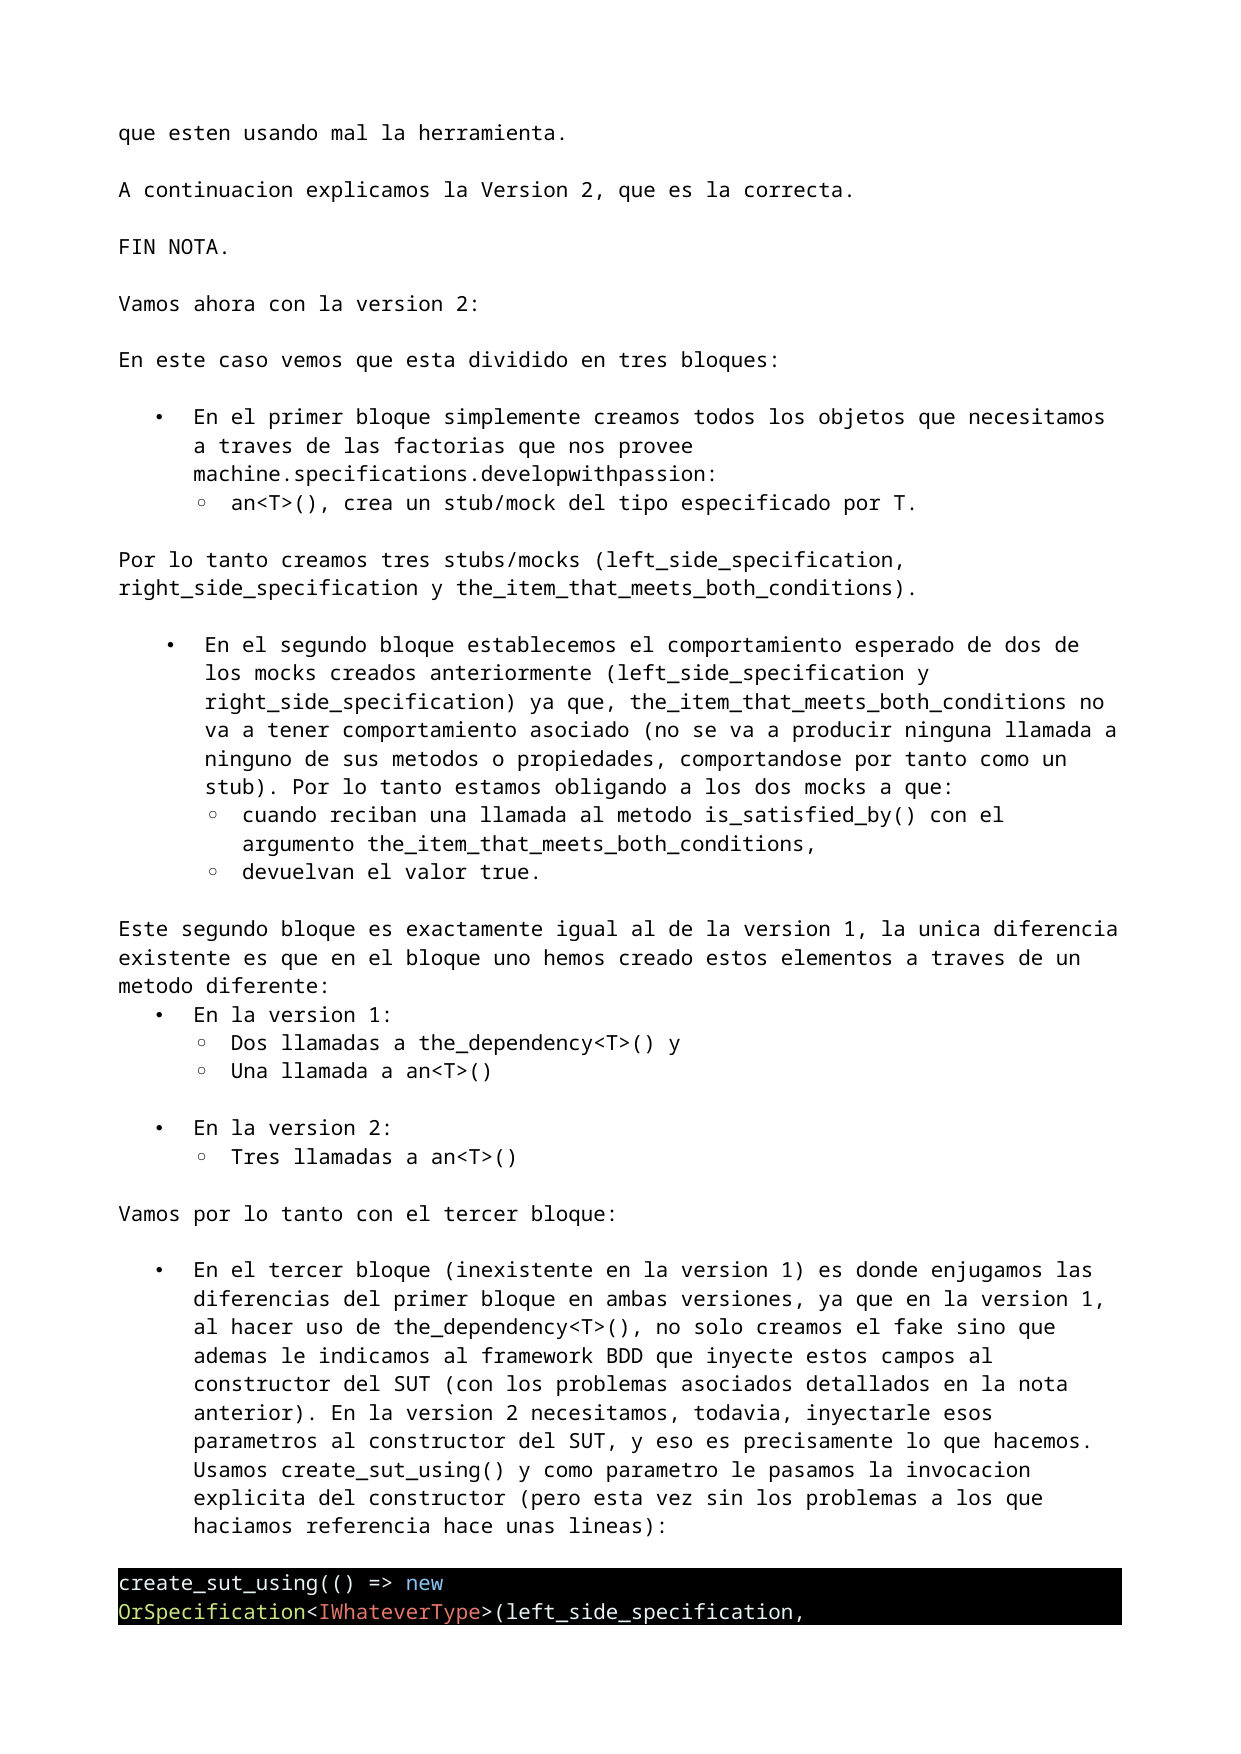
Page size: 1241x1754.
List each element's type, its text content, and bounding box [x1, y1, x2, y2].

list En el tercer bloque (inexistente en la version 1) es donde enjugamos las diferencias del primer bloque en ambas versiones, ya que en la version 1, al hacer uso de the_dependency<T>(), no solo creamos el fake sino que ademas le indicamos al framework BDD que inyecte estos campos al constructor del SUT (con los problemas asociados detallados en la nota anterior). En la version 2 necesitamos, todavia, inyectarle esos parametros al constructor del SUT, y eso es precisamente lo que hacemos. Usamos create_sut_using() y como parametro le pasamos la invocacion explicita del constructor (pero esta vez sin los problemas a los que haciamos referencia hace unas lineas): [156, 1256, 1122, 1540]
text En este caso vemos que esta dividido en tres bloques: [118, 346, 1122, 374]
list Una llamada a an<T>() [193, 1057, 1122, 1085]
text que esten usando mal la herramienta. [118, 118, 1122, 147]
text Este segundo bloque es exactamente igual al de la version 1, la unica diferencia existente es que en el bloque uno hemos creado estos elementos a traves de un metodo diferente: [118, 914, 1122, 1000]
text A continuacion explicamos la Version 2, que es la correcta. [118, 175, 1122, 203]
list an<T>(), crea un stub/mock del tipo especificado por T. [193, 488, 1122, 516]
list cuando reciban una llamada al metodo is_satisfied_by() con el argumento the_item_that_meets_both_conditions, [204, 801, 1122, 857]
list En la version 1: [156, 1000, 1122, 1028]
list En el segundo bloque establecemos el comportamiento esperado de dos de los mocks creados anteriormente (left_side_specification y right_side_specification) ya que, the_item_that_meets_both_conditions no va a tener comportamiento asociado (no se va a producir ninguna llamada a ninguno de sus metodos o propiedades, comportandose por tanto como un stub). Por lo tanto estamos obligando a los dos mocks a que: [167, 630, 1122, 801]
text Por lo tanto creamos tres stubs/mocks (left_side_specification, right_side_specification y the_item_that_meets_both_conditions). [118, 545, 1122, 602]
text Vamos ahora con la version 2: [118, 289, 1122, 317]
list devuelvan el valor true. [204, 857, 1122, 886]
text FIN NOTA. [118, 232, 1122, 260]
text Vamos por lo tanto con el tercer bloque: [118, 1199, 1122, 1227]
list Tres llamadas a an<T>() [193, 1142, 1122, 1170]
list En el primer bloque simplemente creamos todos los objetos que necesitamos a traves de las factorias que nos provee machine.specifications.developwithpassion: [156, 402, 1122, 488]
list Dos llamadas a the_dependency<T>() y [193, 1028, 1122, 1057]
text create_sut_using(() => new OrSpecification<IWhateverType>(left_side_specification, [118, 1568, 1122, 1625]
list En la version 2: [156, 1113, 1122, 1142]
